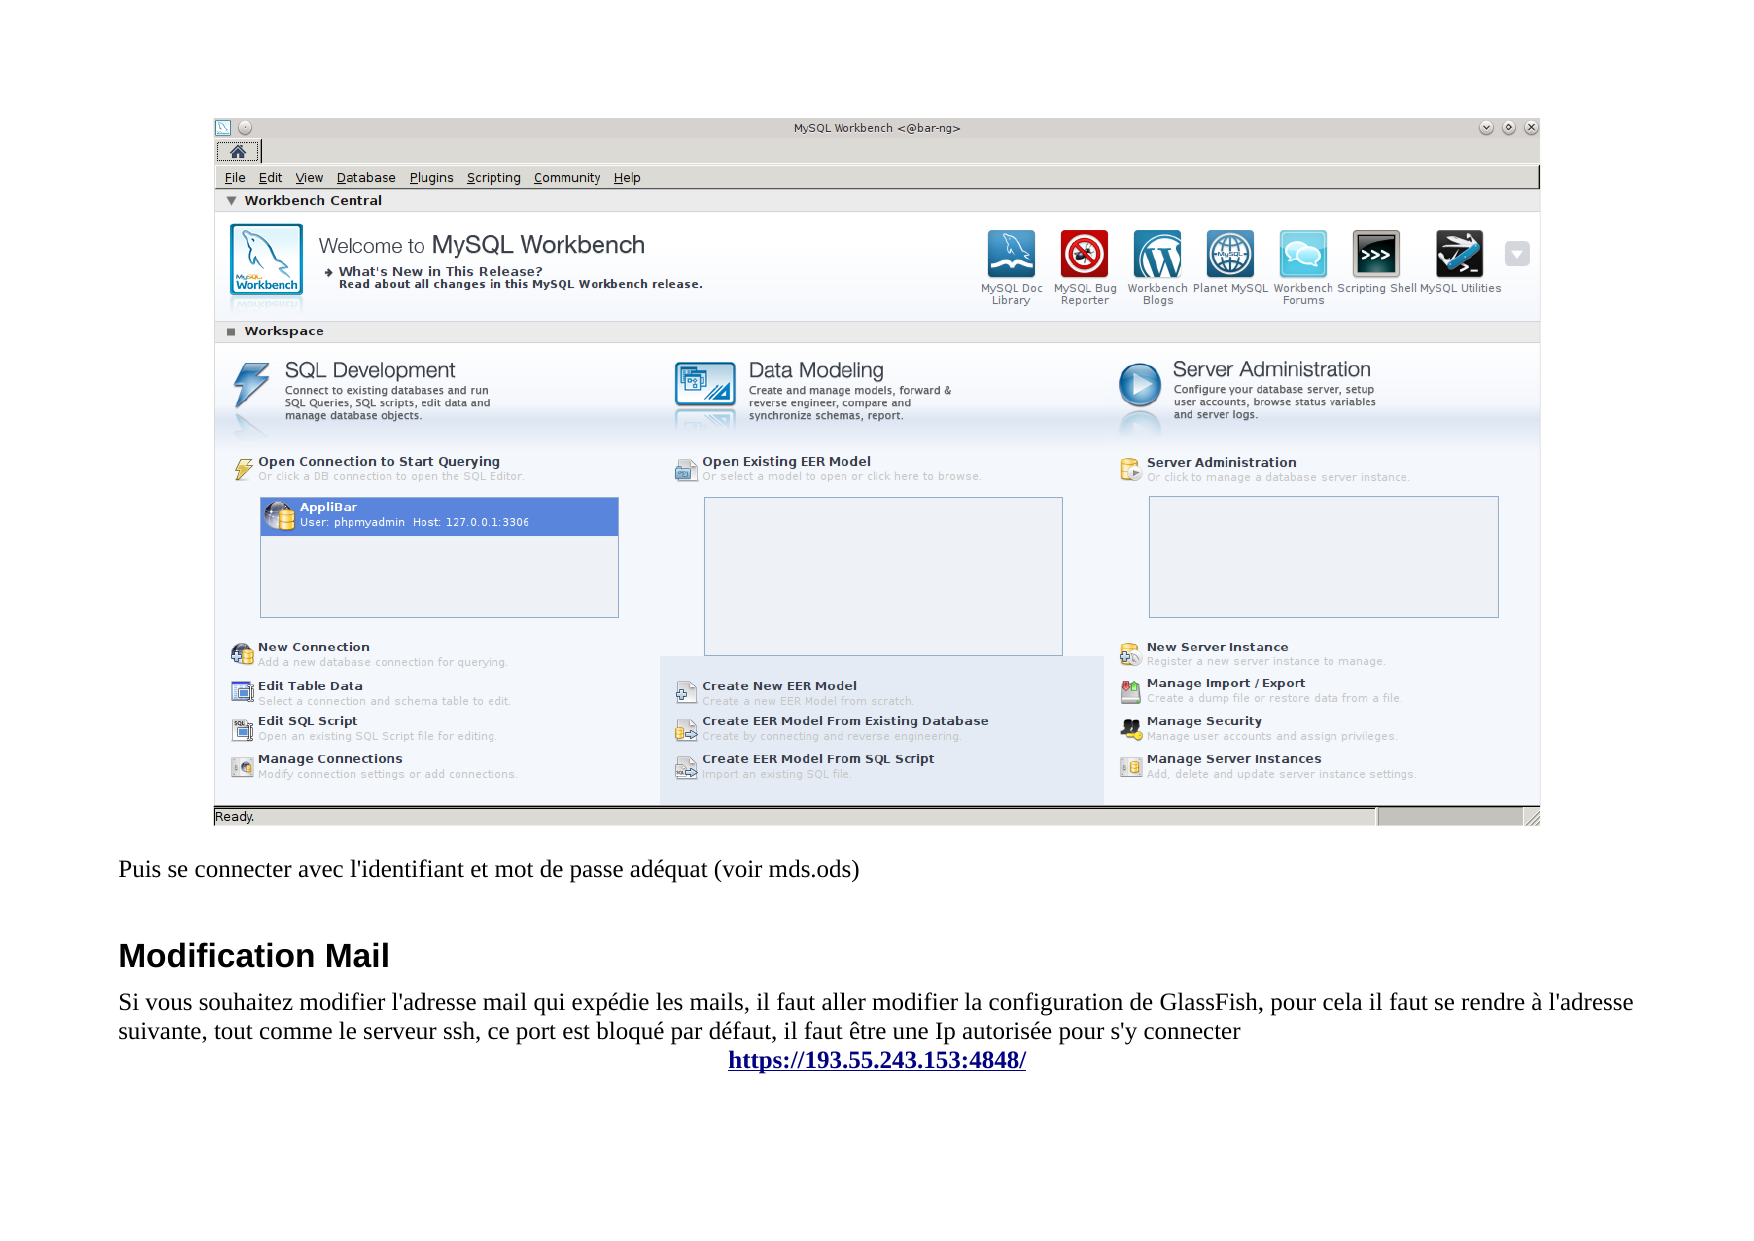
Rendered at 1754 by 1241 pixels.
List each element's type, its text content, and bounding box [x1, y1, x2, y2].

text Puis se connecter avec l'identifiant et mot de passe adéquat (voir mds.ods) [118, 854, 1636, 883]
text https://193.55.243.153:4848/ [118, 1045, 1636, 1074]
subtitle Modification Mail [118, 936, 1636, 975]
picture [213, 118, 1541, 826]
text Si vous souhaitez modifier l'adresse mail qui expédie les mails, il faut aller modifier la configuration de GlassFish, pour cela il faut se rendre à l'adresse suivante, tout comme le serveur ssh, ce port est bloqué par défaut, il faut être une Ip autorisée pour s'y connecter [118, 987, 1636, 1045]
